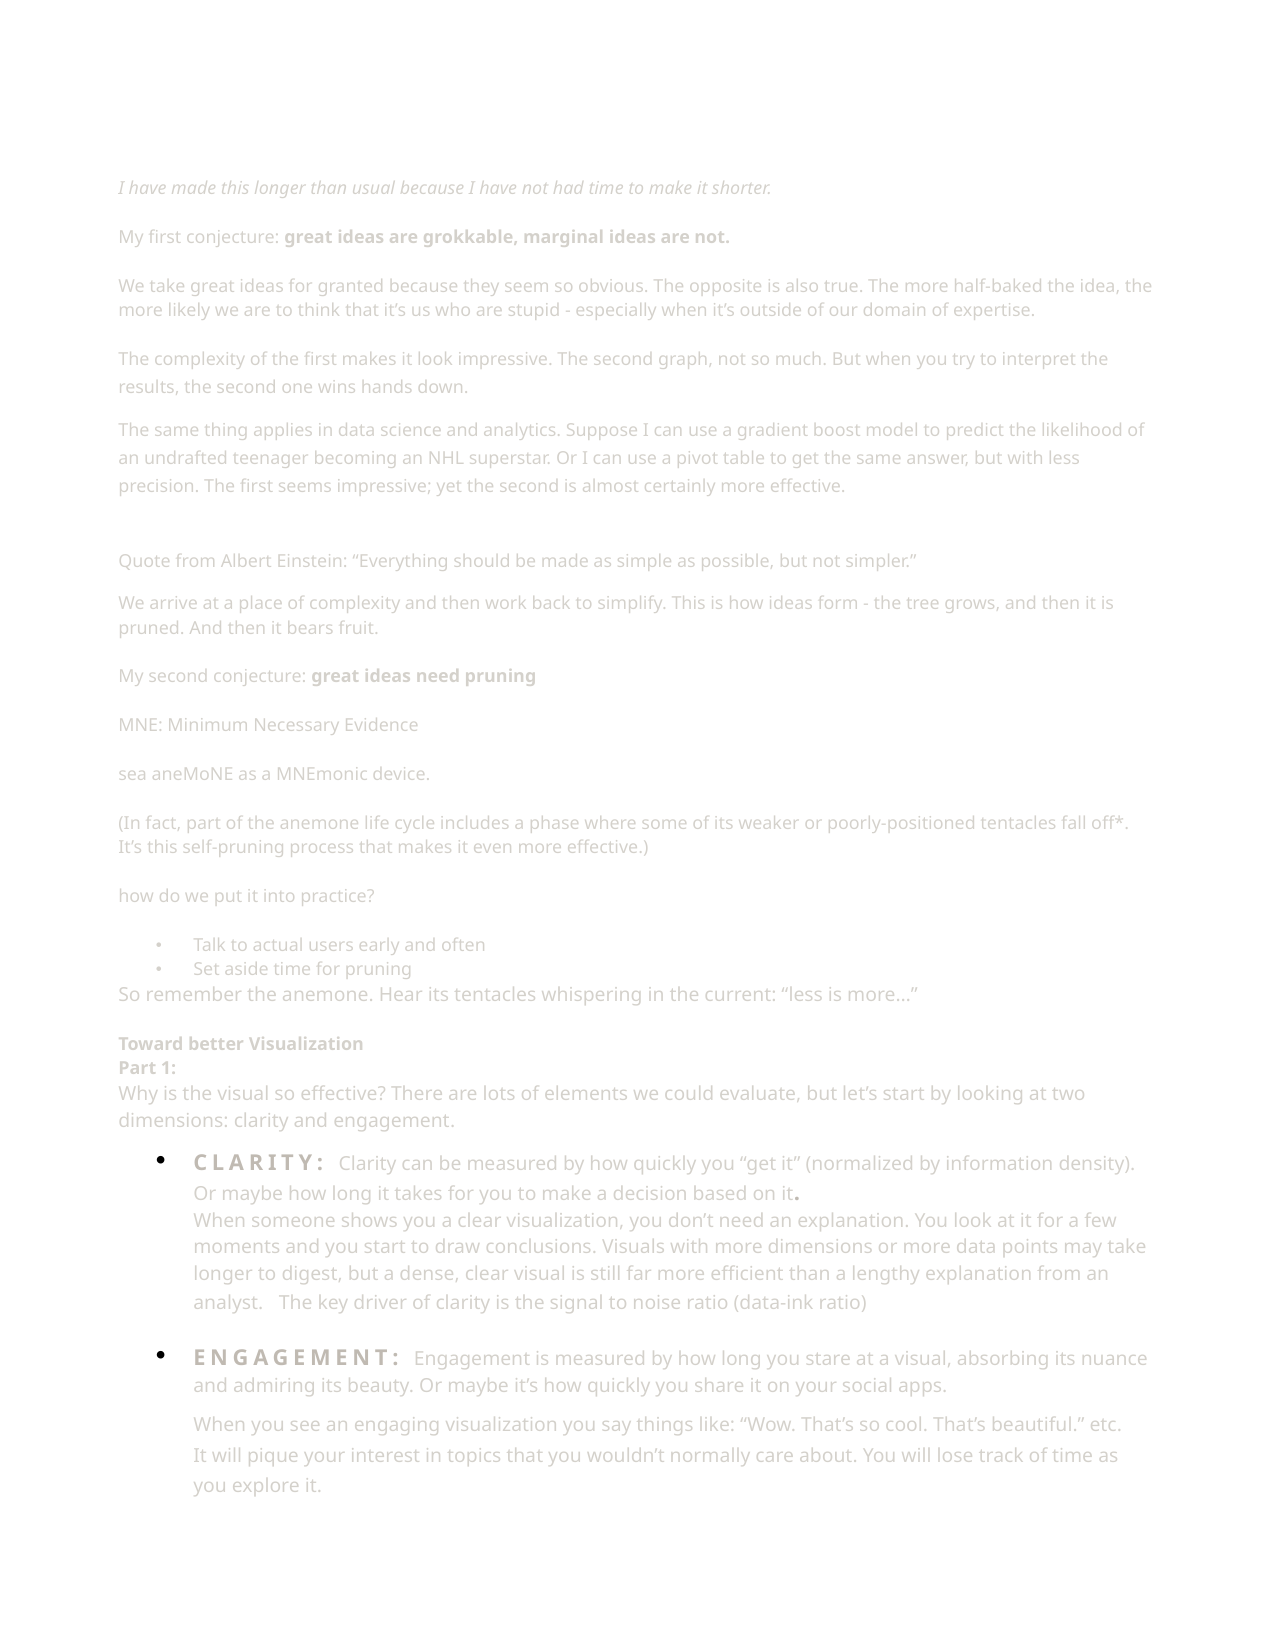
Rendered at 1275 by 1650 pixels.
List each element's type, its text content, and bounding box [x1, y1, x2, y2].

text MNE: Minimum Necessary Evidence [118, 712, 1157, 737]
list Set aside time for pruning [156, 956, 1157, 981]
text sea aneMoNE as a MNEmonic device. [118, 761, 1157, 786]
text Site Summary: [118, 147, 1157, 176]
list When you see an engaging visualization you say things like: “Wow. That’s so cool. That’s beautiful.” etc. It will pique your interest in topics that you wouldn’t normally care about. You will lose track of time as you explore it. [156, 1411, 1157, 1498]
text Quote from Albert Einstein: “Everything should be made as simple as possible, but not simpler.” [118, 516, 1157, 572]
text So remember the anemone. Hear its tentacles whispering in the current: “less is more…” [118, 981, 1157, 1007]
text (In fact, part of the anemone life cycle includes a phase where some of its weaker or poorly-positioned tentacles fall off*. It’s this self-pruning process that makes it even more effective.) [118, 810, 1157, 859]
text My first conjecture: great ideas are grokkable, marginal ideas are not. [118, 224, 1157, 249]
text how do we put it into practice? [118, 883, 1157, 907]
text The same thing applies in data science and analytics. Suppose I can use a gradient boost model to predict the likelihood of an undrafted teenager becoming an NHL superstar. Or I can use a pivot table to get the same answer, but with less precision. The first seems impressive; yet the second is almost certainly more effective. [118, 417, 1157, 497]
subtitle ENGAGEMENT: Engagement is measured by how long you stare at a visual, absorbing its nuance and admiring its beauty. Or maybe it’s how quickly you share it on your social apps. [156, 1342, 1157, 1398]
text The complexity of the first makes it look impressive. The second graph, not so much. But when you try to interpret the results, the second one wins hands down. [118, 346, 1157, 399]
text My second conjecture: great ideas need pruning [118, 664, 1157, 688]
text Why is the visual so effective? There are lots of elements we could evaluate, but let’s start by looking at two dimensions: clarity and engagement. [118, 1080, 1157, 1133]
text We arrive at a place of complexity and then work back to simplify. This is how ideas form - the tree grows, and then it is pruned. And then it bears fruit. [118, 591, 1157, 639]
subtitle CLARITY: Clarity can be measured by how quickly you “get it” (normalized by information density). Or maybe how long it takes for you to make a decision based on it. When someone shows you a clear visualization, you don’t need an explanation. You look at it for a few moments and you start to draw conclusions. Visuals with more dimensions or more data points may take longer to digest, but a dense, clear visual is still far more efficient than a lengthy explanation from an analyst. The key driver of clarity is the signal to noise ratio (data-ink ratio) [156, 1147, 1157, 1315]
text We take great ideas for granted because they seem so obvious. The opposite is also true. The more half-baked the idea, the more likely we are to think that it’s us who are stupid - especially when it’s outside of our domain of expertise. [118, 273, 1157, 322]
text I have made this longer than usual because I have not had time to make it shorter. [118, 176, 1157, 200]
text Part 1: [118, 1056, 1157, 1080]
text Toward better Visualization [118, 1031, 1157, 1056]
list Talk to actual users early and often [156, 932, 1157, 956]
